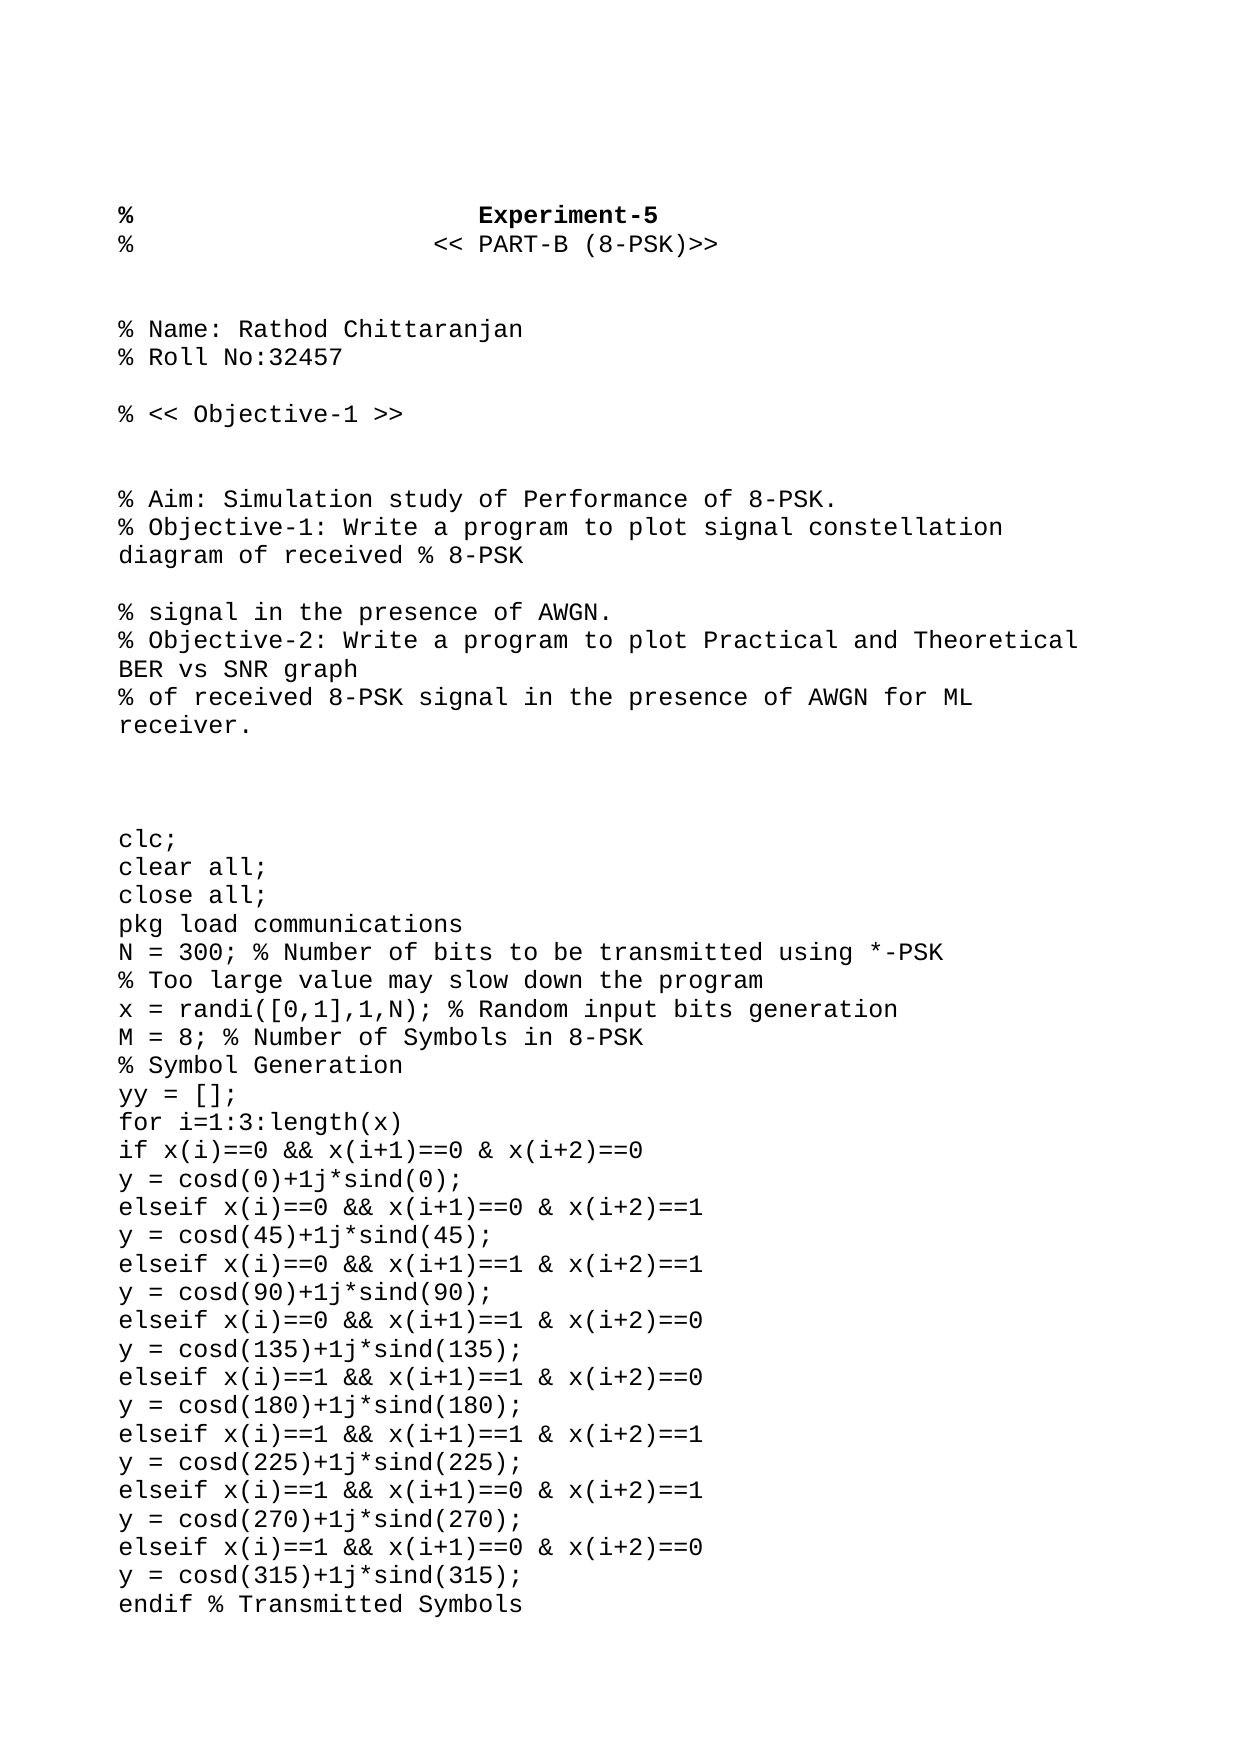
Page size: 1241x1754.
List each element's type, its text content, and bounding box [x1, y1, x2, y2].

text elseif x(i)==1 && x(i+1)==0 & x(i+2)==1 [118, 1478, 1122, 1506]
text % signal in the presence of AWGN. [118, 600, 1122, 628]
text y = cosd(45)+1j*sind(45); [118, 1223, 1122, 1251]
text elseif x(i)==1 && x(i+1)==0 & x(i+2)==0 [118, 1535, 1122, 1563]
text y = cosd(180)+1j*sind(180); [118, 1393, 1122, 1421]
text yy = []; [118, 1081, 1122, 1110]
text elseif x(i)==1 && x(i+1)==1 & x(i+2)==1 [118, 1421, 1122, 1450]
text % Roll No:32457 [118, 345, 1122, 373]
text M = 8; % Number of Symbols in 8-PSK [118, 1025, 1122, 1053]
text elseif x(i)==1 && x(i+1)==1 & x(i+2)==0 [118, 1365, 1122, 1393]
text y = cosd(270)+1j*sind(270); [118, 1506, 1122, 1535]
text % Too large value may slow down the program [118, 968, 1122, 996]
text N = 300; % Number of bits to be transmitted using *-PSK [118, 940, 1122, 968]
text close all; [118, 883, 1122, 911]
text elseif x(i)==0 && x(i+1)==1 & x(i+2)==1 [118, 1251, 1122, 1280]
text % Objective-2: Write a program to plot Practical and Theoretical BER vs SNR graph [118, 628, 1122, 685]
text if x(i)==0 && x(i+1)==0 & x(i+2)==0 [118, 1138, 1122, 1166]
text % Symbol Generation [118, 1053, 1122, 1081]
text % Objective-1: Write a program to plot signal constellation diagram of received % 8-PSK [118, 515, 1122, 571]
text y = cosd(90)+1j*sind(90); [118, 1280, 1122, 1308]
text pkg load communications [118, 911, 1122, 940]
text endif % Transmitted Symbols [118, 1591, 1122, 1620]
text for i=1:3:length(x) [118, 1110, 1122, 1138]
text clc; [118, 826, 1122, 855]
text % of received 8-PSK signal in the presence of AWGN for ML receiver. [118, 685, 1122, 741]
text % Experiment-5 [118, 203, 1122, 231]
text % << PART-B (8-PSK)>> [118, 231, 1122, 260]
text % Aim: Simulation study of Performance of 8-PSK. [118, 486, 1122, 515]
text % << Objective-1 >> [118, 401, 1122, 430]
text % Name: Rathod Chittaranjan [118, 316, 1122, 345]
text y = cosd(0)+1j*sind(0); [118, 1166, 1122, 1195]
text y = cosd(315)+1j*sind(315); [118, 1563, 1122, 1591]
text y = cosd(225)+1j*sind(225); [118, 1450, 1122, 1478]
text y = cosd(135)+1j*sind(135); [118, 1336, 1122, 1365]
text elseif x(i)==0 && x(i+1)==0 & x(i+2)==1 [118, 1195, 1122, 1223]
text elseif x(i)==0 && x(i+1)==1 & x(i+2)==0 [118, 1308, 1122, 1336]
text x = randi([0,1],1,N); % Random input bits generation [118, 996, 1122, 1025]
text clear all; [118, 855, 1122, 883]
